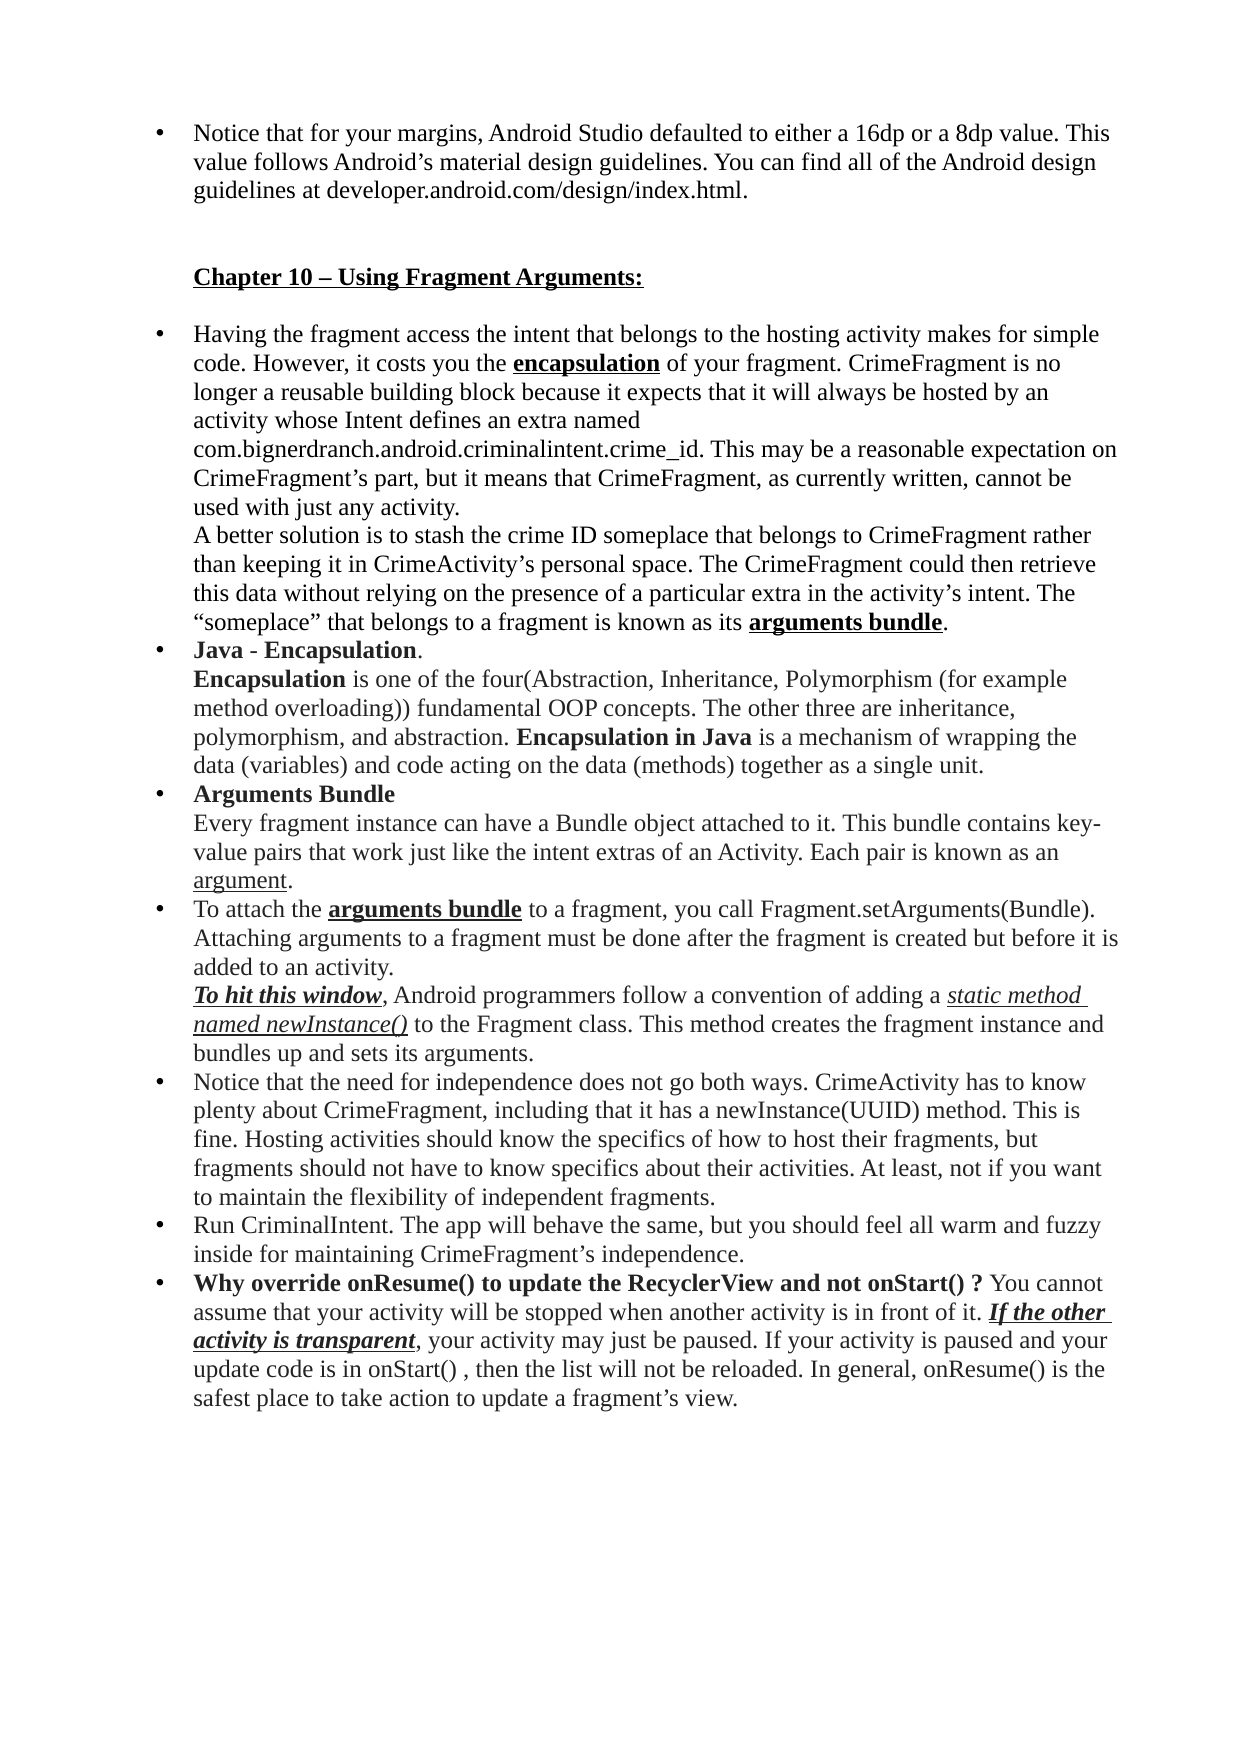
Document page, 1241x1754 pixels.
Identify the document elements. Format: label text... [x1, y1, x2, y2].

list Notice that for your margins, Android Studio defaulted to either a 16dp or a 8dp value. This value follows Android’s material design guidelines. You can find all of the Android design guidelines at developer.android.com/design/index.html. [156, 118, 1122, 204]
list Having the fragment access the intent that belongs to the hosting activity makes for simple code. However, it costs you the encapsulation of your fragment. CrimeFragment is no longer a reusable building block because it expects that it will always be hosted by an activity whose Intent defines an extra named com.bignerdranch.android.criminalintent.crime_id. This may be a reasonable expectation on CrimeFragment’s part, but it means that CrimeFragment, as currently written, cannot be used with just any activity. A better solution is to stash the crime ID someplace that belongs to CrimeFragment rather than keeping it in CrimeActivity’s personal space. The CrimeFragment could then retrieve this data without relying on the presence of a particular extra in the activity’s intent. The “someplace” that belongs to a fragment is known as its arguments bundle. [156, 319, 1122, 636]
list To attach the arguments bundle to a fragment, you call Fragment.setArguments(Bundle). Attaching arguments to a fragment must be done after the fragment is created but before it is added to an activity. To hit this window, Android programmers follow a convention of adding a static method named newInstance() to the Fragment class. This method creates the fragment instance and bundles up and sets its arguments. [156, 894, 1122, 1067]
list Notice that the need for independence does not go both ways. CrimeActivity has to know plenty about CrimeFragment, including that it has a newInstance(UUID) method. This is fine. Hosting activities should know the specifics of how to host their fragments, but fragments should not have to know specifics about their activities. At least, not if you want to maintain the flexibility of independent fragments. [156, 1067, 1122, 1211]
list Arguments Bundle Every fragment instance can have a Bundle object attached to it. This bundle contains key-value pairs that work just like the intent extras of an Activity. Each pair is known as an argument. [156, 779, 1122, 894]
list Run CriminalIntent. The app will behave the same, but you should feel all warm and fuzzy inside for maintaining CrimeFragment’s independence. [156, 1211, 1122, 1268]
list Why override onResume() to update the RecyclerView and not onStart() ? You cannot assume that your activity will be stopped when another activity is in front of it. If the other activity is transparent, your activity may just be paused. If your activity is paused and your update code is in onStart() , then the list will not be reloaded. In general, onResume() is the safest place to take action to update a fragment’s view. [156, 1268, 1122, 1412]
list Chapter 10 – Using Fragment Arguments: [156, 262, 1122, 291]
list Java - Encapsulation. Encapsulation is one of the four(Abstraction, Inheritance, Polymorphism (for example method overloading)) fundamental OOP concepts. The other three are inheritance, polymorphism, and abstraction. Encapsulation in Java is a mechanism of wrapping the data (variables) and code acting on the data (methods) together as a single unit. [156, 636, 1122, 779]
